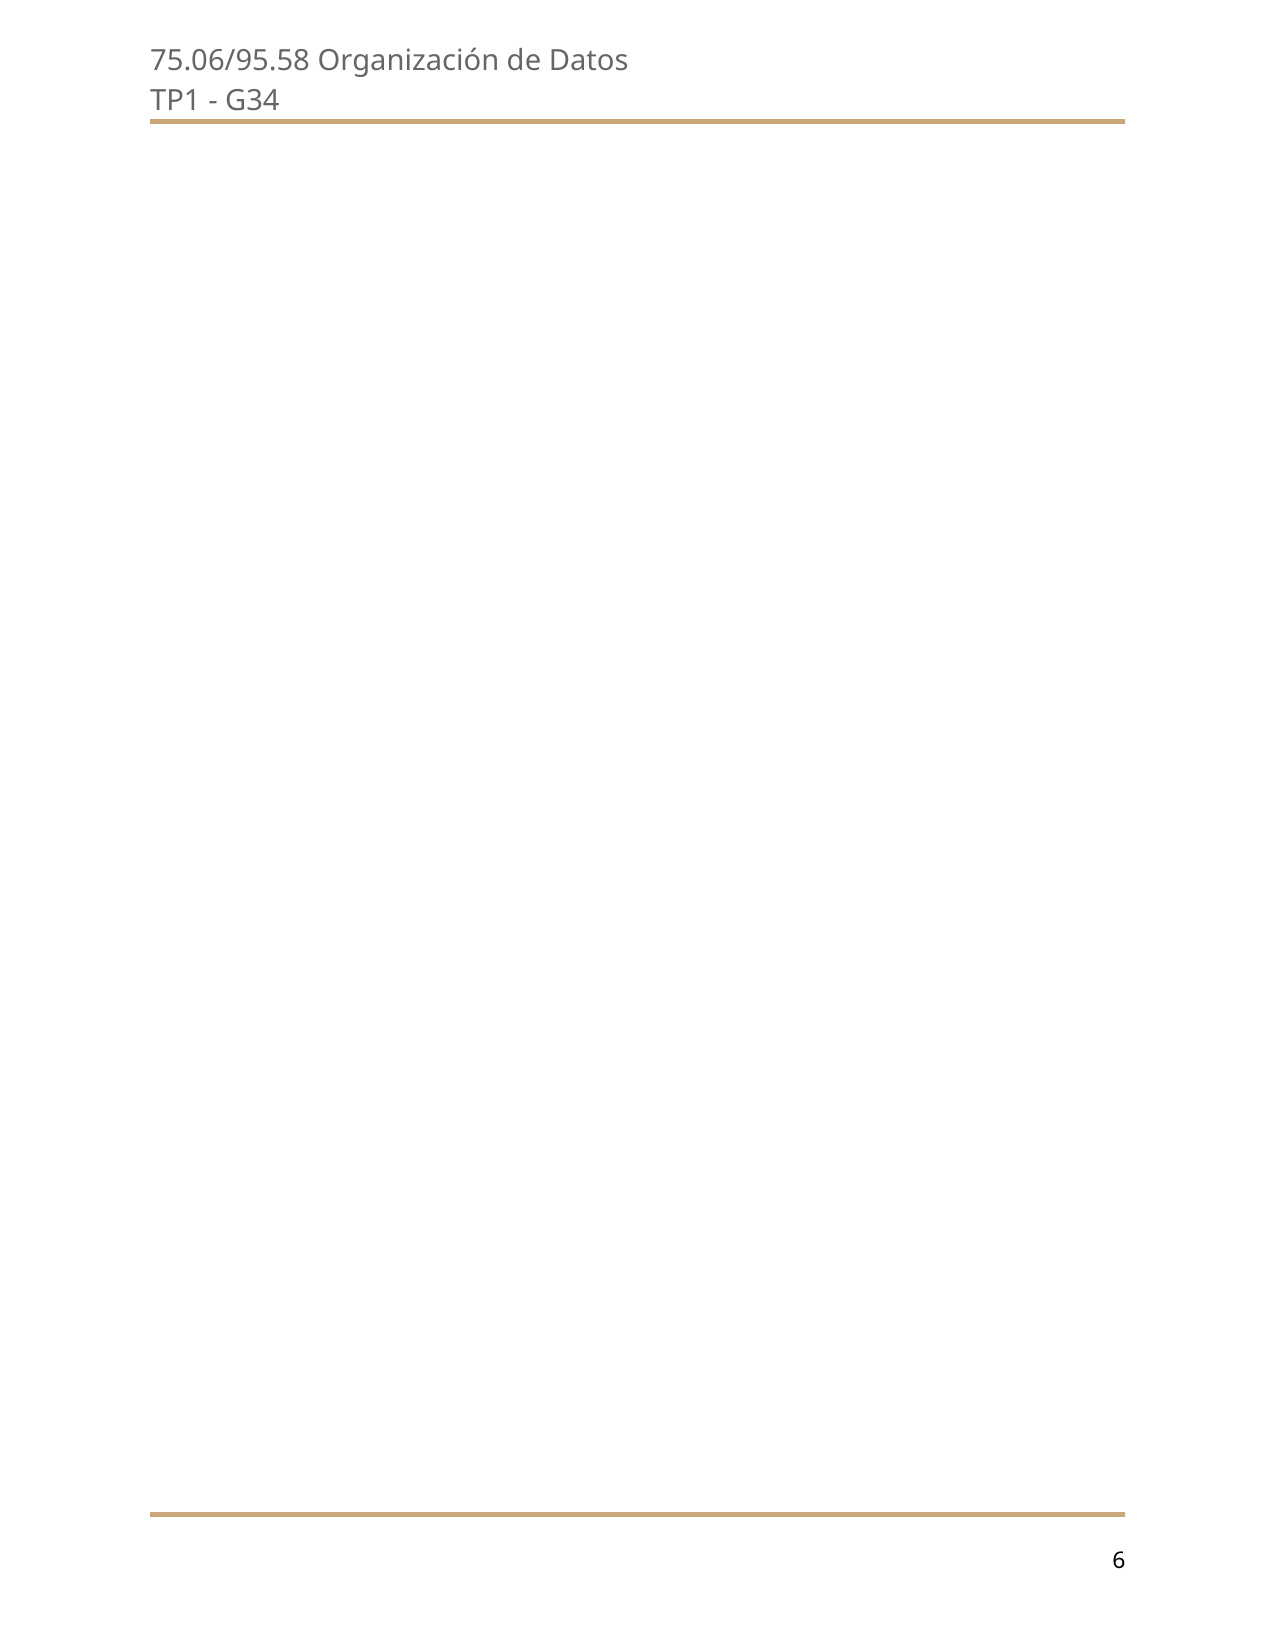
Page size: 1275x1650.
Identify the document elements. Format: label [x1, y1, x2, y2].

picture [150, 119, 1125, 124]
picture [150, 1512, 1125, 1517]
